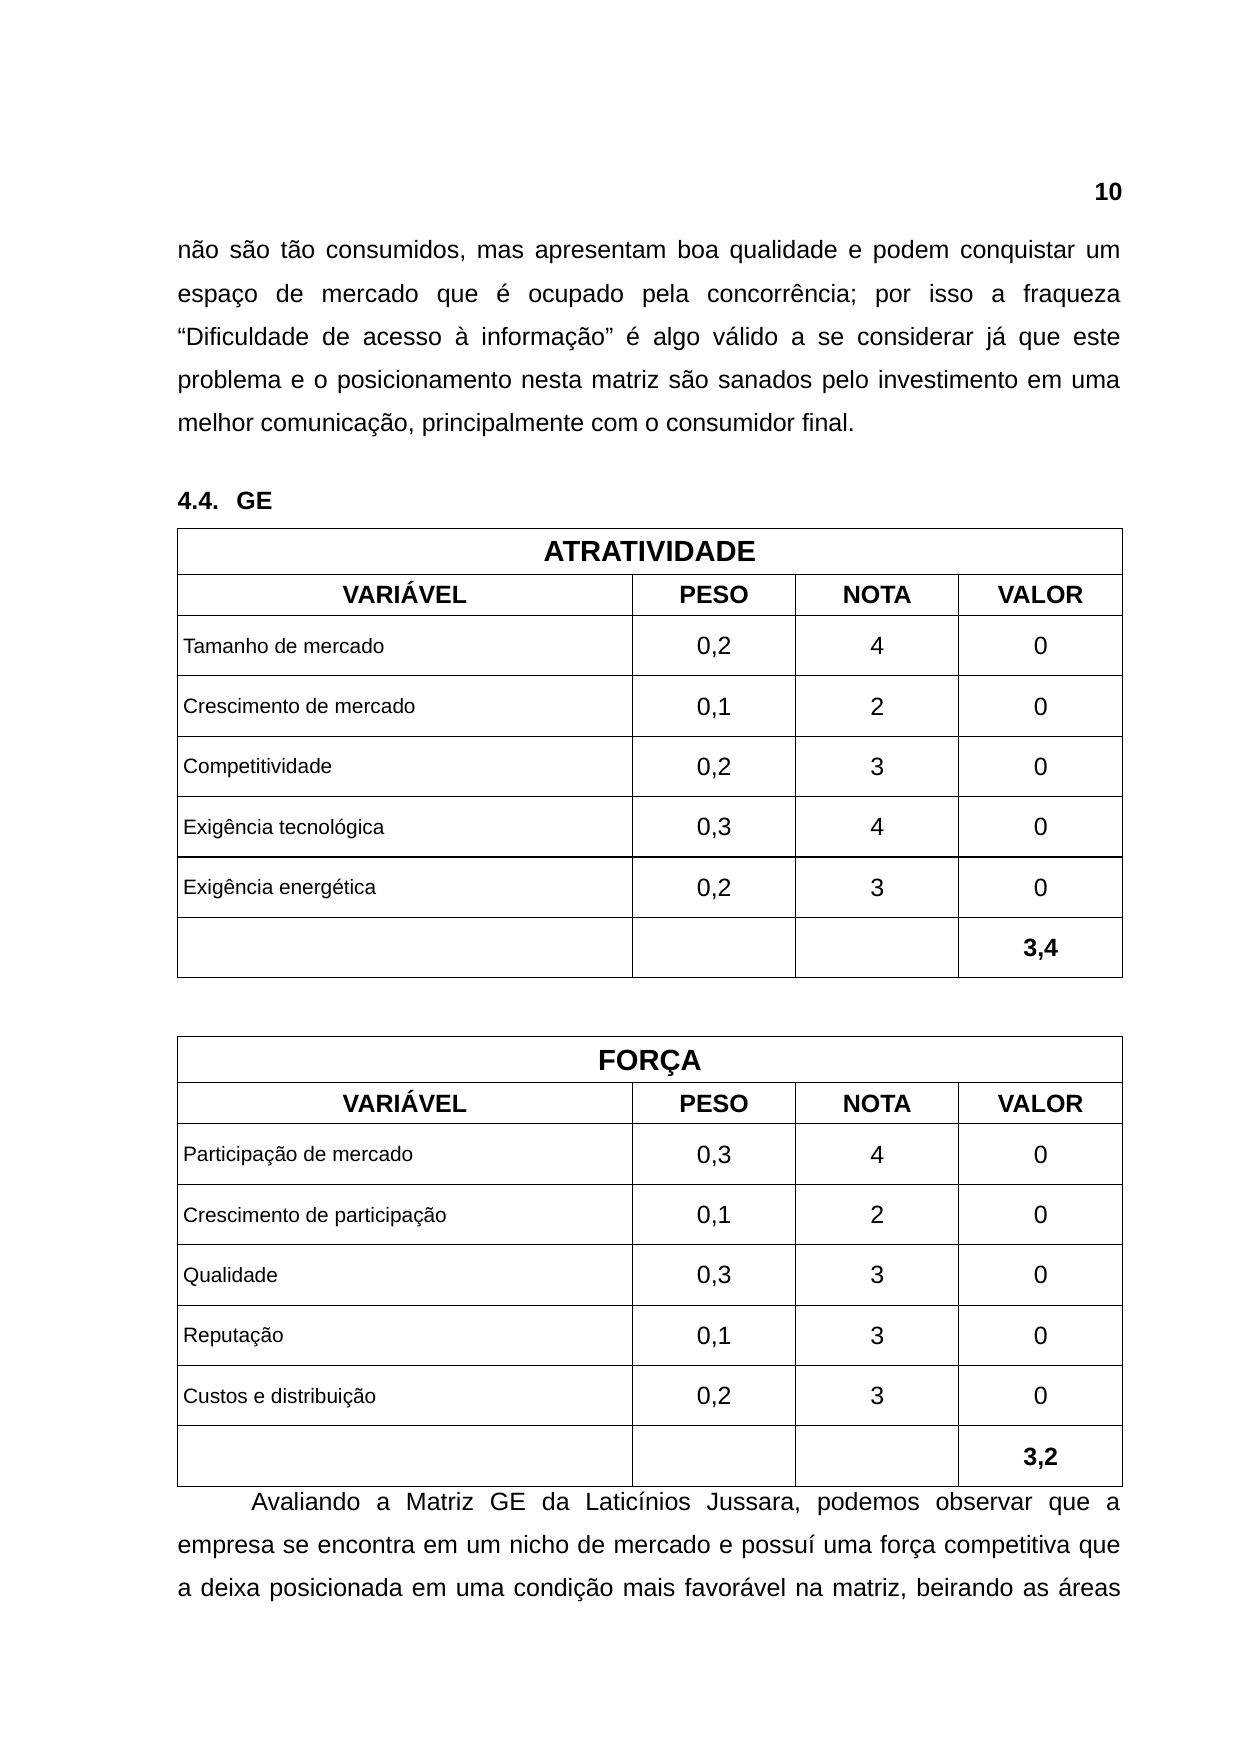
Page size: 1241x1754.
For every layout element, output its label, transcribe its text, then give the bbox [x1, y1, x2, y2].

table_cell [178, 1426, 632, 1486]
table_cell 3 [796, 1306, 958, 1365]
table_cell 4 [796, 797, 958, 856]
table_cell 3 [796, 1366, 958, 1425]
table_cell VALOR [959, 575, 1122, 615]
table_cell 3 [796, 1245, 958, 1304]
table_cell 0,3 [633, 1245, 795, 1304]
table_cell 4 [796, 616, 958, 675]
table_cell Tamanho de mercado [178, 616, 632, 675]
table_cell 3,4 [959, 918, 1122, 977]
table_cell 0,2 [633, 858, 795, 917]
table_cell 1,2 [959, 1124, 1122, 1184]
table_header ATRATIVIDADE [178, 529, 1122, 573]
table_cell NOTA [796, 1083, 958, 1123]
table_cell 2 [796, 1185, 958, 1244]
table_cell 1,2 [959, 797, 1122, 856]
table_cell 2 [796, 676, 958, 736]
table_cell VARIÁVEL [178, 575, 632, 615]
table_cell 0,6 [959, 737, 1122, 796]
table_cell PESO [633, 575, 795, 615]
table_cell 0,2 [633, 616, 795, 675]
table_cell 3 [796, 858, 958, 917]
table_cell [633, 1426, 795, 1486]
table_cell Qualidade [178, 1245, 632, 1304]
table_cell NOTA [796, 575, 958, 615]
table_cell 0,1 [633, 1306, 795, 1365]
table_cell 0,2 [959, 676, 1122, 736]
table_cell Reputação [178, 1306, 632, 1365]
text Avaliando a Matriz GE da Laticínios Jussara, podemos observar que a empresa se encontra em um nicho de mercado e possuí uma força competitiva que a deixa posicionada em uma condição mais favorável na matriz, beirando as áreas [177, 1487, 1122, 1602]
table_cell 0,6 [959, 1366, 1122, 1425]
table_cell 0,9 [959, 1245, 1122, 1304]
table_cell 0,2 [633, 1366, 795, 1425]
table_cell Crescimento de mercado [178, 676, 632, 736]
table_cell VALOR [959, 1083, 1122, 1123]
table_cell Exigência tecnológica [178, 797, 632, 856]
subtitle GE [177, 486, 1122, 515]
text não são tão consumidos, mas apresentam boa qualidade e podem conquistar um espaço de mercado que é ocupado pela concorrência; por isso a fraqueza “Dificuldade de acesso à informação” é algo válido a se considerar já que este problema e o posicionamento nesta matriz são sanados pelo investimento em uma melhor comunicação, principalmente com o consumidor final. [177, 235, 1122, 437]
table_cell 0,3 [959, 1306, 1122, 1365]
table_cell VARIÁVEL [178, 1083, 632, 1123]
table_cell 0,3 [633, 797, 795, 856]
table_cell Crescimento de participação [178, 1185, 632, 1244]
table_cell [796, 918, 958, 977]
table_cell 0,1 [633, 1185, 795, 1244]
table_cell Participação de mercado [178, 1124, 632, 1184]
table_cell 3,2 [959, 1426, 1122, 1486]
table_cell Custos e distribuição [178, 1366, 632, 1425]
table_cell Exigência energética [178, 858, 632, 917]
table_cell 0,6 [959, 858, 1122, 917]
table_cell [633, 918, 795, 977]
table_cell 0,2 [633, 737, 795, 796]
table_cell [796, 1426, 958, 1486]
table_cell 0,1 [633, 676, 795, 736]
table_cell Competitividade [178, 737, 632, 796]
table_cell [178, 918, 632, 977]
table_cell 4 [796, 1124, 958, 1184]
table_cell PESO [633, 1083, 795, 1123]
table_cell 3 [796, 737, 958, 796]
table_cell 0,3 [633, 1124, 795, 1184]
table_cell 0,8 [959, 616, 1122, 675]
table_header FORÇA [178, 1037, 1122, 1082]
table_cell 0,2 [959, 1185, 1122, 1244]
